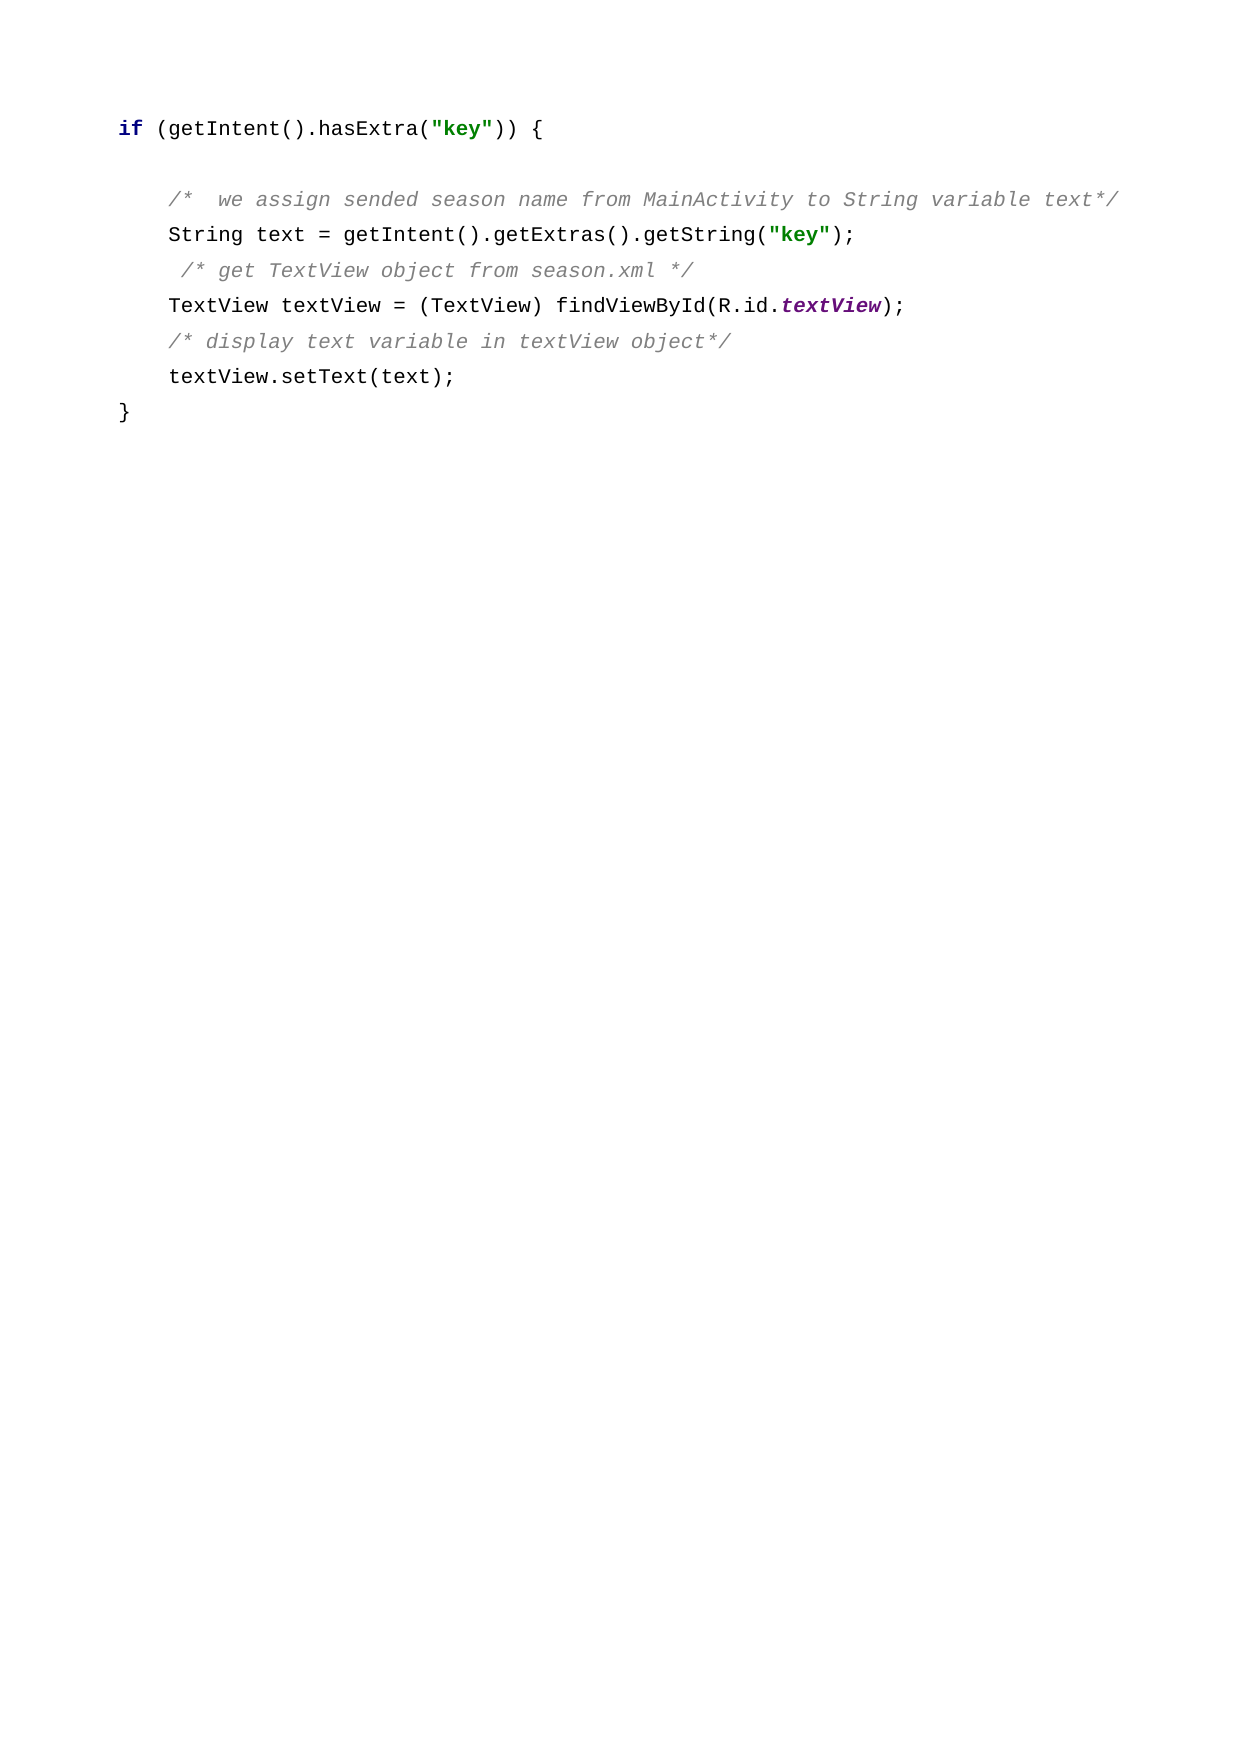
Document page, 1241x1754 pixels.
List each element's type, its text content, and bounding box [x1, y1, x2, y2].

text textView.setText(text); [118, 366, 1122, 390]
text if (getIntent().hasExtra("key")) { [118, 118, 1122, 142]
text TextView textView = (TextView) findViewById(R.id.textView); [118, 295, 1122, 319]
text /* we assign sended season name from MainActivity to String variable text*/ [118, 189, 1122, 213]
text } [118, 401, 1122, 425]
text /* display text variable in textView object*/ [118, 331, 1122, 354]
text /* get TextView object from season.xml */ [118, 260, 1122, 283]
text String text = getIntent().getExtras().getString("key"); [118, 224, 1122, 248]
